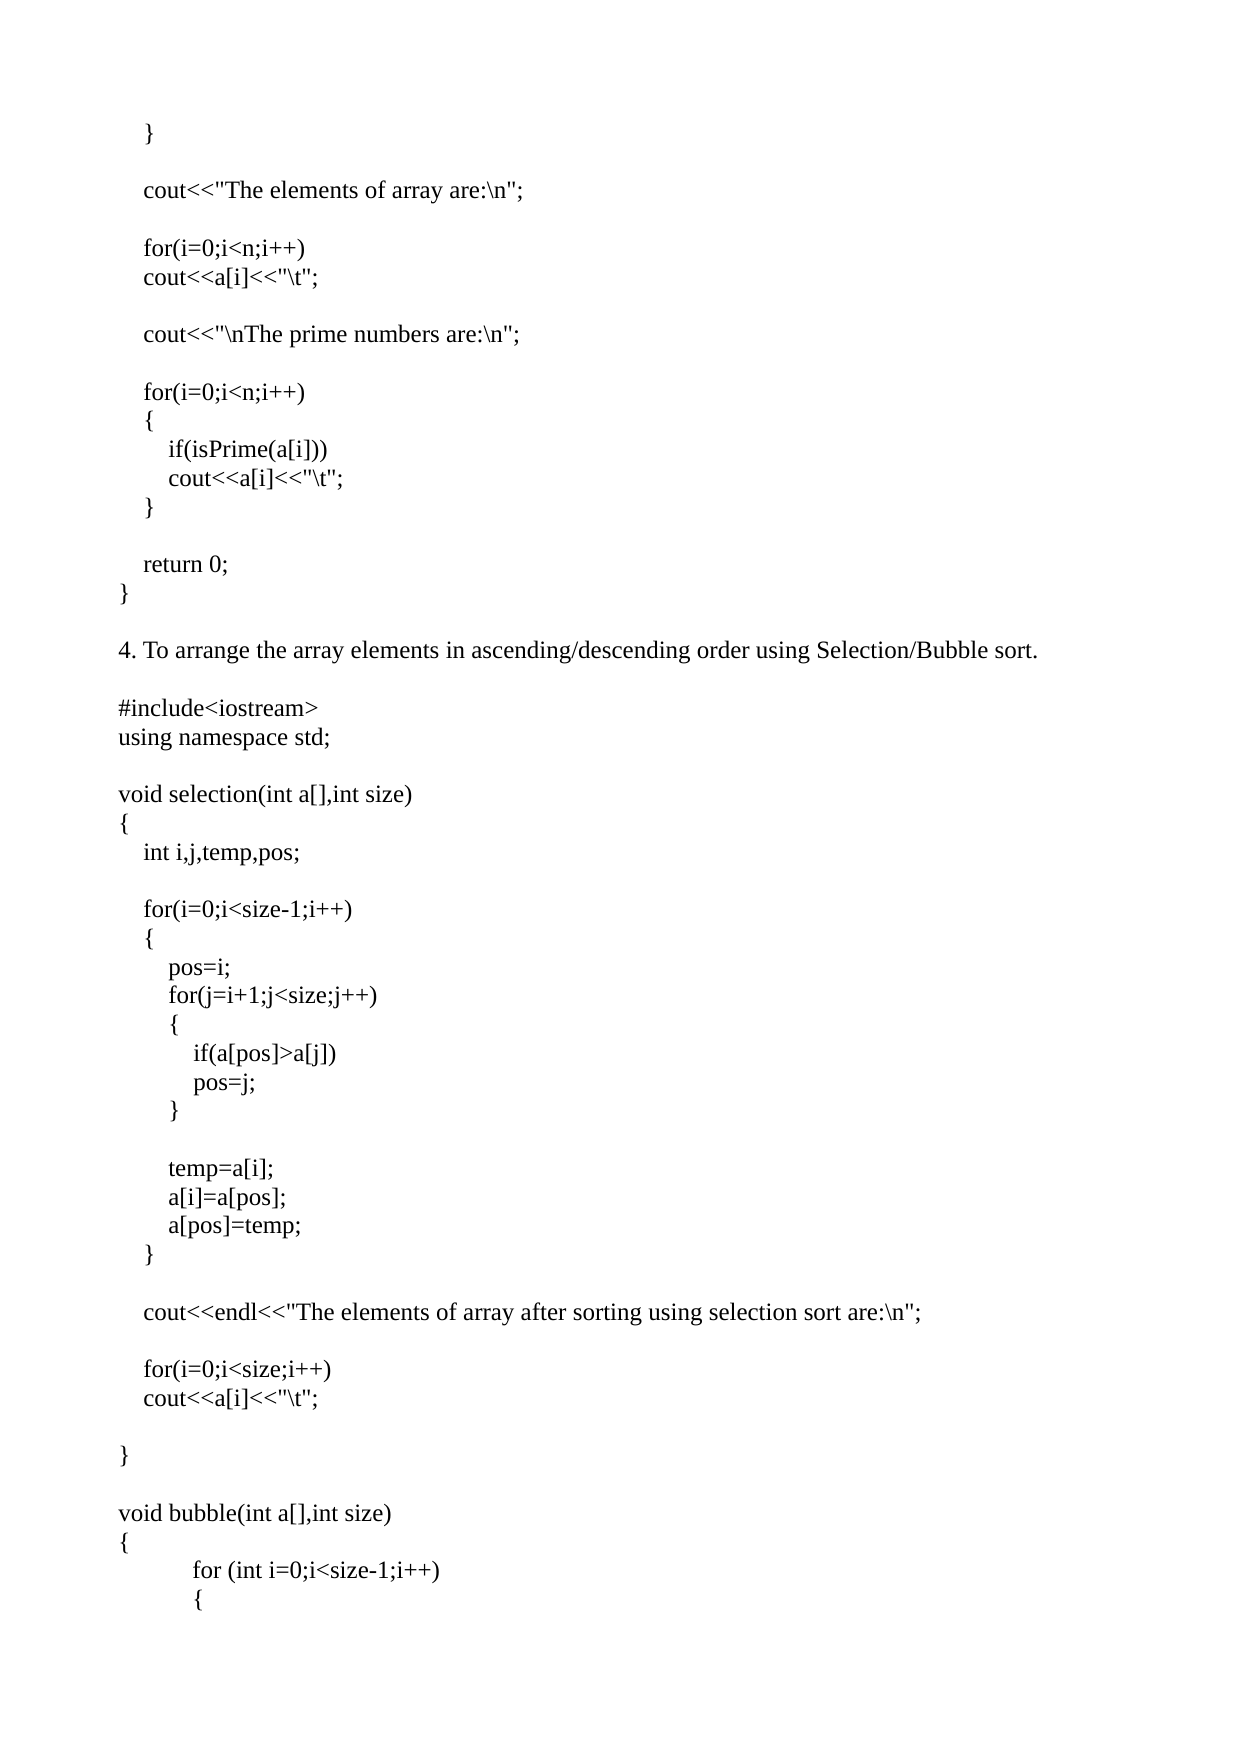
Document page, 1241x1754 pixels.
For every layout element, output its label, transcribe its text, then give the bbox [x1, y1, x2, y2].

text int i,j,temp,pos; [118, 837, 1122, 866]
text void selection(int a[],int size) [118, 779, 1122, 808]
text #include<iostream> [118, 693, 1122, 722]
text a[pos]=temp; [118, 1211, 1122, 1239]
text 4. To arrange the array elements in ascending/descending order using Selection/Bubble sort. [118, 636, 1122, 664]
text pos=i; [118, 952, 1122, 981]
text using namespace std; [118, 722, 1122, 751]
text for(i=0;i<n;i++) [118, 377, 1122, 406]
text cout<<endl<<"The elements of array after sorting using selection sort are:\n"; [118, 1297, 1122, 1326]
text { [118, 1009, 1122, 1038]
text } [118, 578, 1122, 607]
text } [118, 492, 1122, 521]
text cout<<"\nThe prime numbers are:\n"; [118, 319, 1122, 348]
text } [118, 1441, 1122, 1469]
text if(a[pos]>a[j]) [118, 1038, 1122, 1067]
text void bubble(int a[],int size) [118, 1498, 1122, 1527]
text for (int i=0;i<size-1;i++) [118, 1556, 1122, 1584]
text if(isPrime(a[i])) [118, 434, 1122, 463]
text for(j=i+1;j<size;j++) [118, 981, 1122, 1009]
text pos=j; [118, 1067, 1122, 1096]
text return 0; [118, 549, 1122, 578]
text for(i=0;i<n;i++) [118, 233, 1122, 262]
text { [118, 1584, 1122, 1613]
text for(i=0;i<size;i++) [118, 1354, 1122, 1383]
text } [118, 118, 1122, 147]
text a[i]=a[pos]; [118, 1182, 1122, 1211]
text temp=a[i]; [118, 1153, 1122, 1182]
text cout<<"The elements of array are:\n"; [118, 176, 1122, 204]
text } [118, 1239, 1122, 1268]
text cout<<a[i]<<"\t"; [118, 1383, 1122, 1412]
text cout<<a[i]<<"\t"; [118, 463, 1122, 492]
text { [118, 808, 1122, 837]
text { [118, 923, 1122, 952]
text for(i=0;i<size-1;i++) [118, 894, 1122, 923]
text cout<<a[i]<<"\t"; [118, 262, 1122, 291]
text { [118, 406, 1122, 434]
text } [118, 1096, 1122, 1124]
text { [118, 1527, 1122, 1556]
